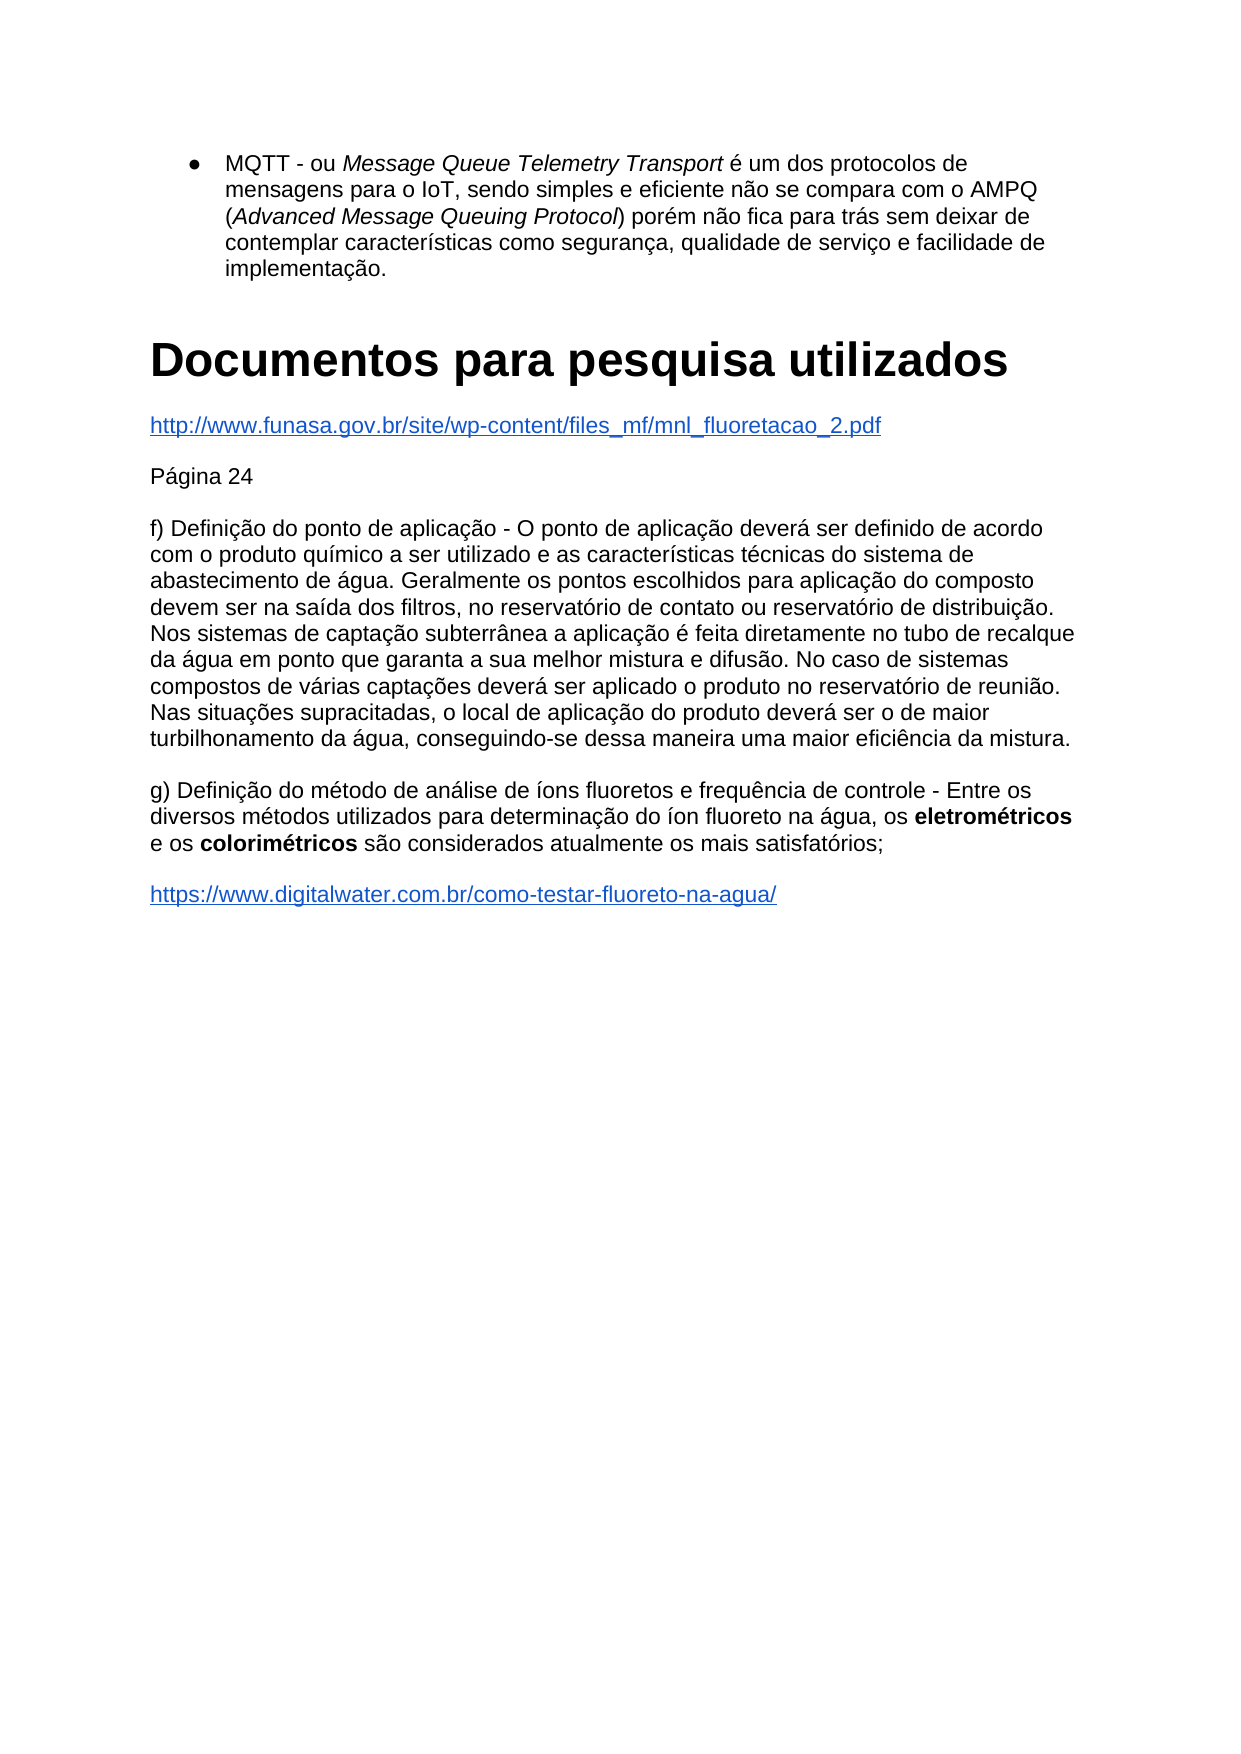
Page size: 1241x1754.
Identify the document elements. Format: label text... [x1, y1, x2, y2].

text https://www.digitalwater.com.br/como-testar-fluoreto-na-agua/ [150, 881, 1090, 907]
text http://www.funasa.gov.br/site/wp-content/files_mf/mnl_fluoretacao_2.pdf [150, 412, 1090, 438]
subtitle Documentos para pesquisa utilizados [150, 332, 1090, 387]
text Página 24 [150, 463, 1090, 489]
list MQTT - ou Message Queue Telemetry Transport é um dos protocolos de mensagens para o IoT, sendo simples e eficiente não se compara com o AMPQ (Advanced Message Queuing Protocol) porém não fica para trás sem deixar de contemplar características como segurança, qualidade de serviço e facilidade de implementação. [187, 150, 1090, 282]
text f) Definição do ponto de aplicação - O ponto de aplicação deverá ser definido de acordo com o produto químico a ser utilizado e as características técnicas do sistema de abastecimento de água. Geralmente os pontos escolhidos para aplicação do composto devem ser na saída dos filtros, no reservatório de contato ou reservatório de distribuição. Nos sistemas de captação subterrânea a aplicação é feita diretamente no tubo de recalque da água em ponto que garanta a sua melhor mistura e difusão. No caso de sistemas compostos de várias captações deverá ser aplicado o produto no reservatório de reunião. Nas situações supracitadas, o local de aplicação do produto deverá ser o de maior turbilhonamento da água, conseguindo-se dessa maneira uma maior eficiência da mistura. [150, 514, 1090, 752]
text g) Definição do método de análise de íons fluoretos e frequência de controle - Entre os diversos métodos utilizados para determinação do íon fluoreto na água, os eletrométricos e os colorimétricos são considerados atualmente os mais satisfatórios; [150, 777, 1090, 856]
